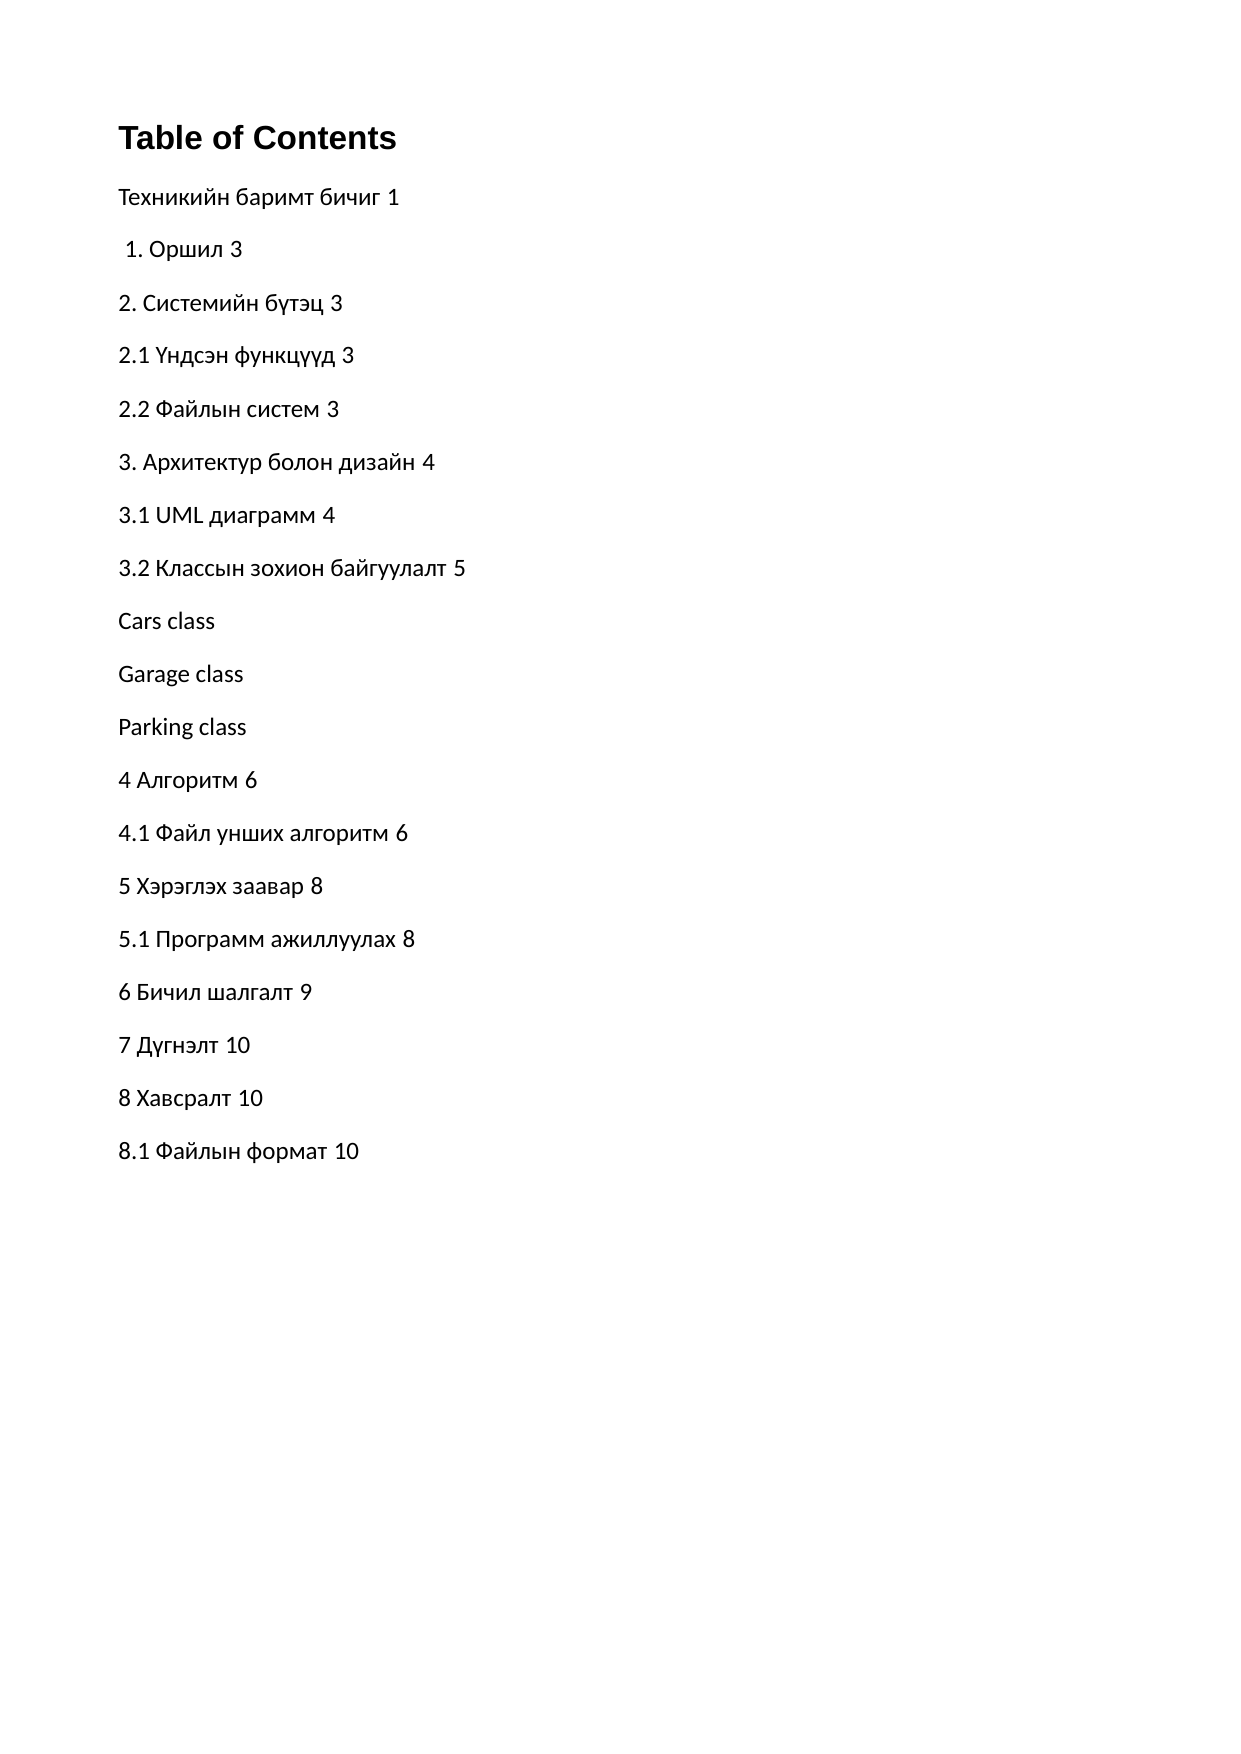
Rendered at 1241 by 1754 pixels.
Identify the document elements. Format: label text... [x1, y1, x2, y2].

text 7 Дүгнэлт 10 [118, 1029, 1122, 1059]
text Garage class [118, 658, 1122, 688]
text 3.1 UML диаграмм 4 [118, 499, 1122, 529]
text 4.1 Файл унших алгоритм 6 [118, 817, 1122, 847]
text 2.1 Үндсэн функцүүд 3 [118, 340, 1122, 370]
text 8 Хавсралт 10 [118, 1082, 1122, 1112]
text 3. Архитектур болон дизайн 4 [118, 446, 1122, 476]
text 3.2 Классын зохион байгуулалт 5 [118, 552, 1122, 582]
text Table of Contents [118, 118, 1122, 157]
text 4 Алгоритм 6 [118, 764, 1122, 794]
text 2. Системийн бүтэц 3 [118, 287, 1122, 317]
text 5 Хэрэглэх заавар 8 [118, 870, 1122, 900]
text Cars class [118, 605, 1122, 635]
text 5.1 Программ ажиллуулах 8 [118, 923, 1122, 953]
text Техникийн баримт бичиг 1 [118, 181, 1122, 211]
text Parking class [118, 711, 1122, 741]
text 1. Оршил 3 [118, 234, 1122, 264]
text 8.1 Файлын формат 10 [118, 1135, 1122, 1166]
text 2.2 Файлын систем 3 [118, 393, 1122, 423]
text 6 Бичил шалгалт 9 [118, 976, 1122, 1006]
